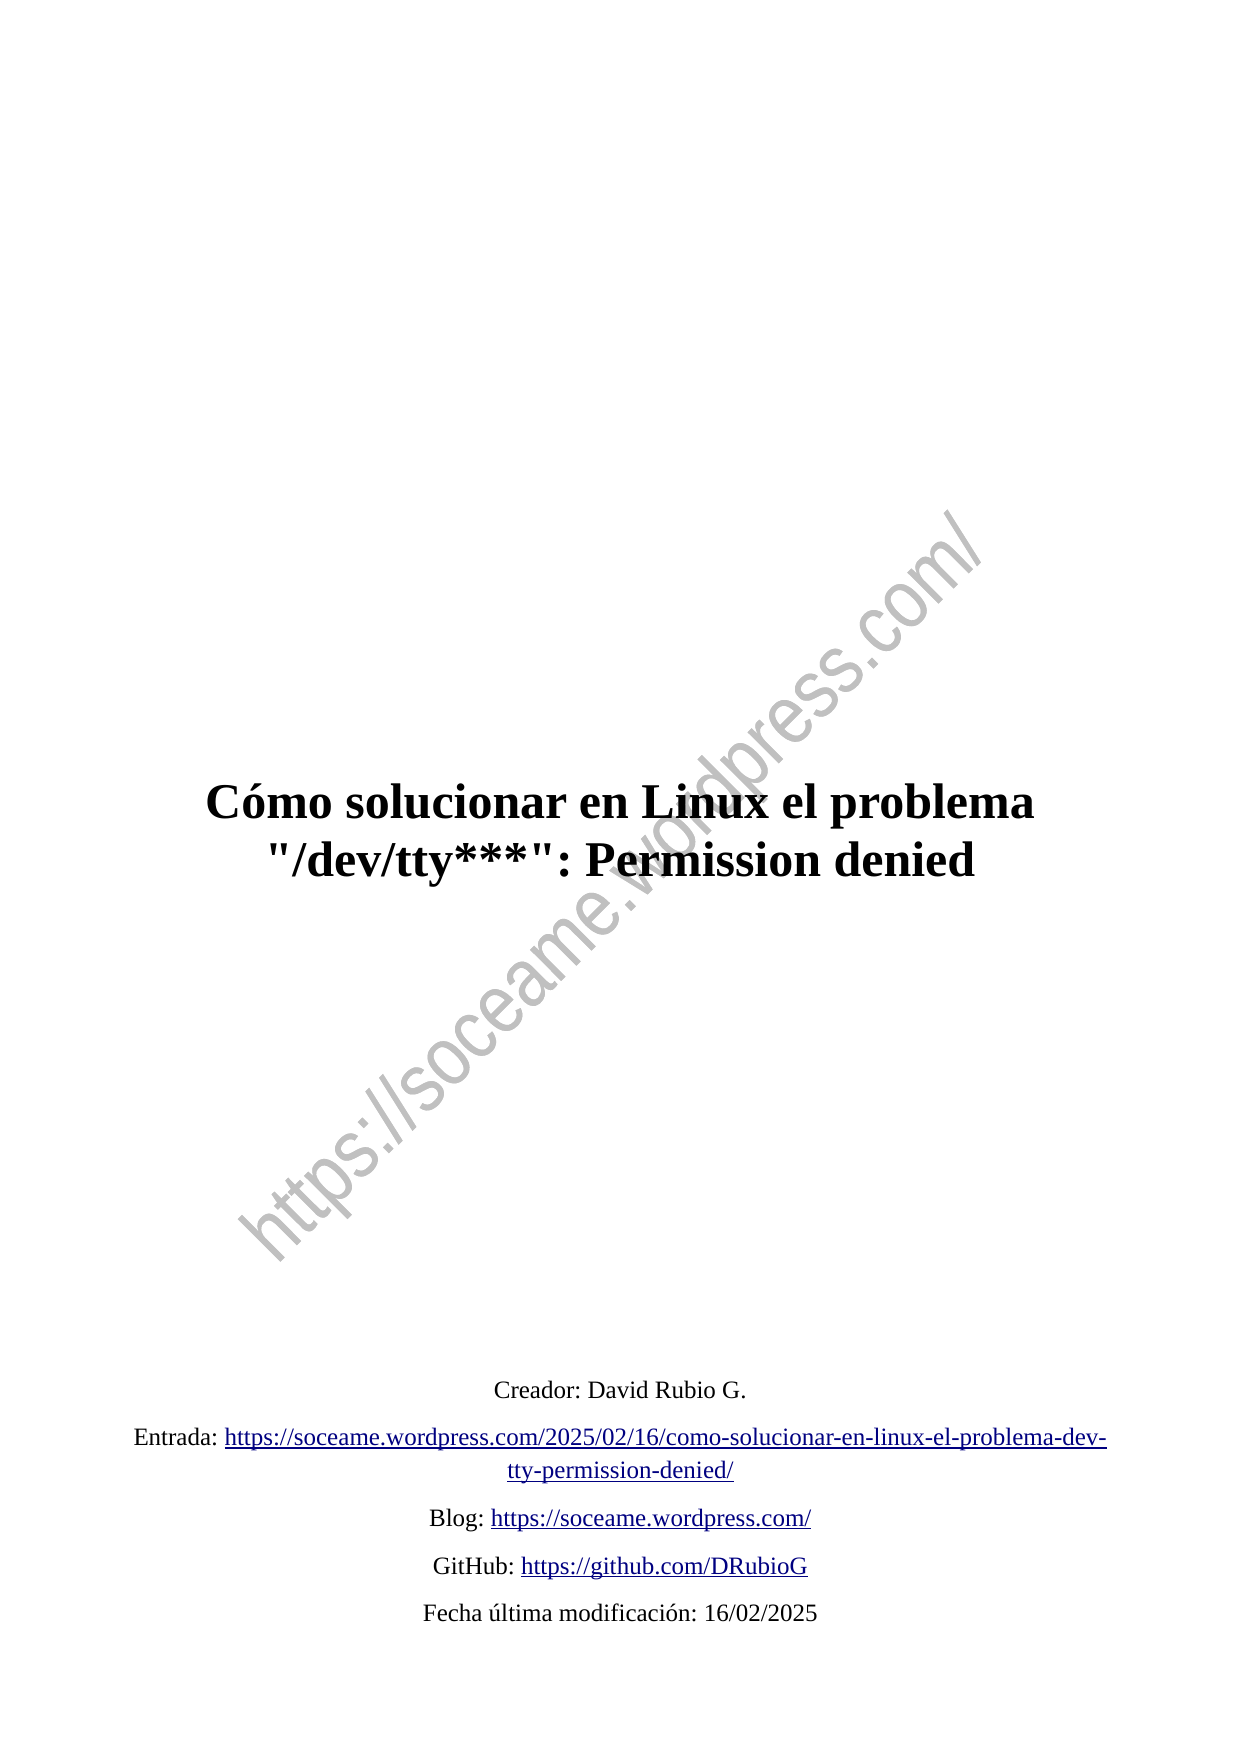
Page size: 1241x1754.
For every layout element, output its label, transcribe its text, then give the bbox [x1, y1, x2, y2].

text GitHub: https://github.com/DRubioG [118, 1551, 1122, 1579]
text Fecha última modificación: 16/02/2025 [118, 1598, 1122, 1627]
text Entrada: https://soceame.wordpress.com/2025/02/16/como-solucionar-en-linux-el-problema-dev-tty-permission-denied/ [118, 1422, 1122, 1484]
text Blog: https://soceame.wordpress.com/ [118, 1503, 1122, 1532]
subtitle Cómo solucionar en Linux el problema "/dev/tty***": Permission denied [645, 772, 1122, 887]
text Creador: David Rubio G. [118, 1375, 1122, 1404]
subtitle Cómo solucionar en Linux el problema "/dev/tty***": Permission denied [118, 772, 711, 887]
